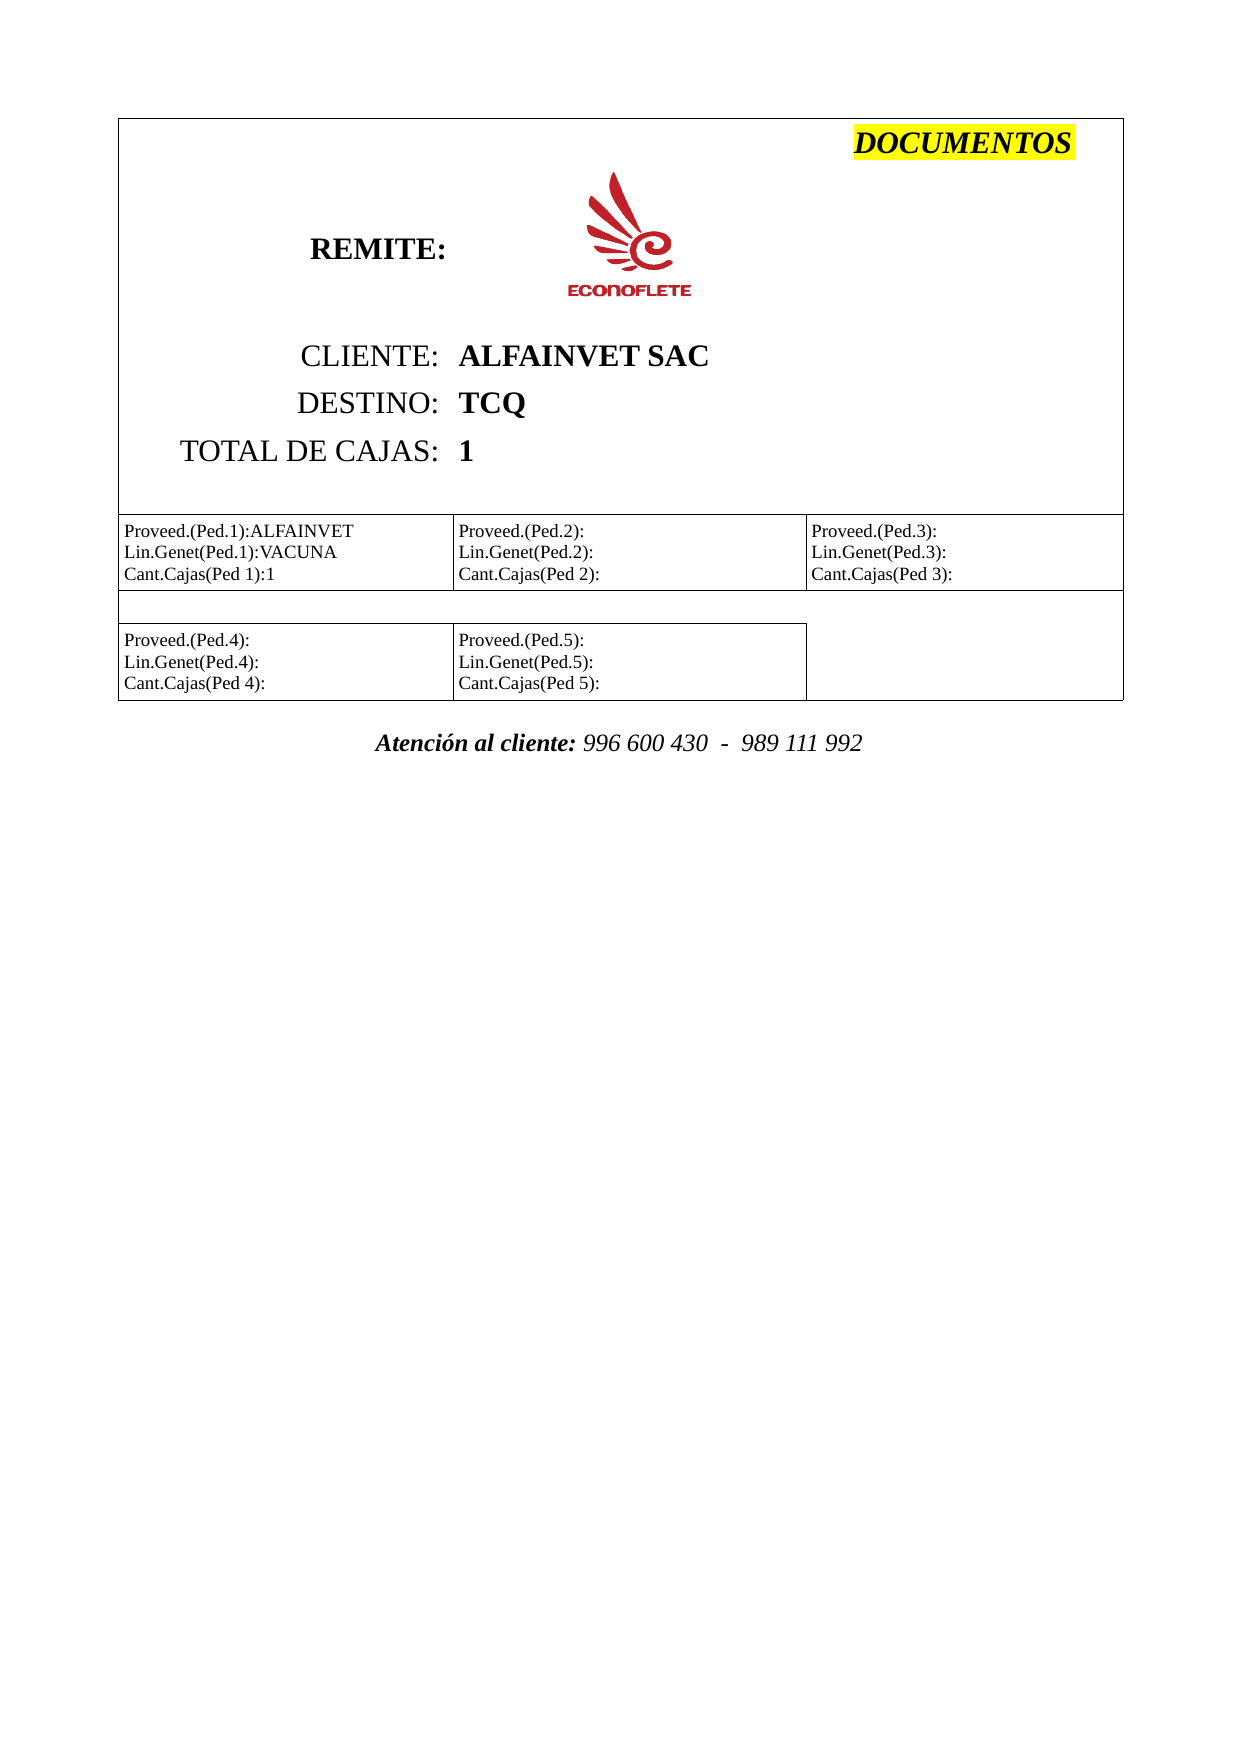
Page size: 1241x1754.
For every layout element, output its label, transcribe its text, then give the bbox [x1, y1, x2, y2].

table_cell [807, 623, 1123, 699]
table_header [119, 119, 453, 166]
table_cell [806, 474, 1123, 514]
table_cell TOTAL DE CAJAS: [119, 426, 453, 474]
table_cell [453, 166, 806, 332]
table_cell [119, 591, 453, 623]
table_cell CLIENTE: [119, 332, 453, 379]
table_cell [453, 591, 806, 623]
table_cell [806, 166, 1123, 332]
table_header [453, 119, 806, 166]
table_cell 1 [453, 426, 1123, 474]
table_cell REMITE: [119, 166, 453, 332]
table_cell Proveed.(Ped.1):ALFAINVET Lin.Genet(Ped.1):VACUNA Cant.Cajas(Ped 1):1 [119, 515, 453, 590]
table_cell Proveed.(Ped.4): Lin.Genet(Ped.4): Cant.Cajas(Ped 4): [119, 624, 453, 699]
table_cell TCQ [453, 379, 806, 426]
table_cell [806, 591, 1123, 623]
table_cell Proveed.(Ped.3): Lin.Genet(Ped.3): Cant.Cajas(Ped 3): [807, 515, 1123, 590]
table_cell Proveed.(Ped.2): Lin.Genet(Ped.2): Cant.Cajas(Ped 2): [454, 515, 806, 590]
table_header DOCUMENTOS [806, 119, 1123, 166]
table_cell ALFAINVET SAC [453, 332, 1123, 379]
table_cell Proveed.(Ped.5): Lin.Genet(Ped.5): Cant.Cajas(Ped 5): [454, 624, 806, 699]
table_cell [453, 474, 806, 514]
table_cell DESTINO: [119, 379, 453, 426]
picture [552, 171, 707, 297]
table_cell [119, 474, 453, 514]
table_cell [806, 379, 1123, 426]
text Atención al cliente: 996 600 430 - 989 111 992 [118, 728, 1122, 757]
